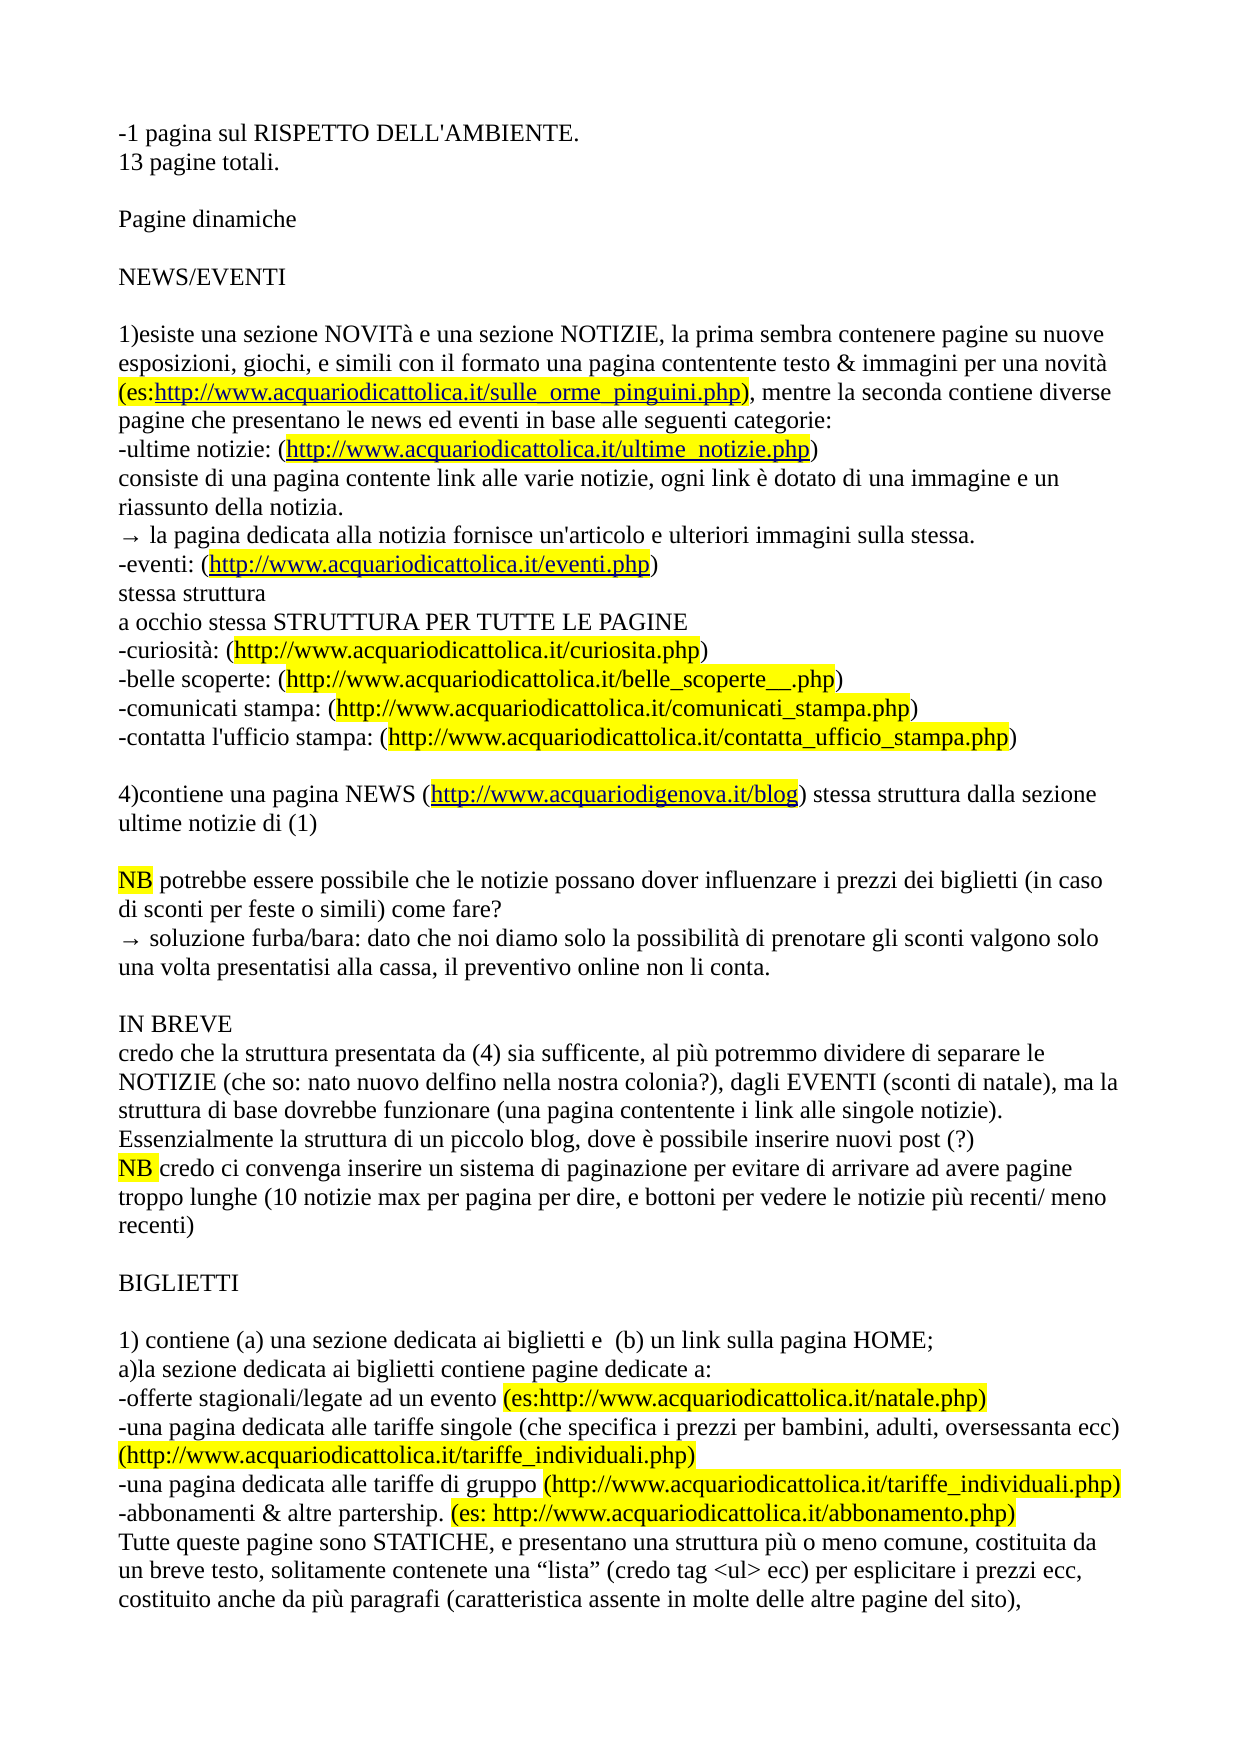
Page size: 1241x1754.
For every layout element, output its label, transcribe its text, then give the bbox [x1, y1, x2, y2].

text 1)esiste una sezione NOVITà e una sezione NOTIZIE, la prima sembra contenere pagine su nuove esposizioni, giochi, e simili con il formato una pagina contentente testo & immagini per una novità (es:http://www.acquariodicattolica.it/sulle_orme_pinguini.php), mentre la seconda contiene diverse pagine che presentano le news ed eventi in base alle seguenti categorie: [118, 319, 1122, 434]
text → soluzione furba/bara: dato che noi diamo solo la possibilità di prenotare gli sconti valgono solo una volta presentatisi alla cassa, il preventivo online non li conta. [118, 923, 1122, 981]
text 13 pagine totali. [118, 147, 1122, 176]
text -contatta l'ufficio stampa: (http://www.acquariodicattolica.it/contatta_ufficio_stampa.php) [118, 722, 1122, 751]
text NEWS/EVENTI [118, 262, 1122, 291]
text -curiosità: (http://www.acquariodicattolica.it/curiosita.php) [118, 636, 1122, 664]
text -belle scoperte: (http://www.acquariodicattolica.it/belle_scoperte__.php) [118, 664, 1122, 693]
text 1) contiene (a) una sezione dedicata ai biglietti e (b) un link sulla pagina HOME; [118, 1326, 1122, 1354]
text 4)contiene una pagina NEWS (http://www.acquariodigenova.it/blog) stessa struttura dalla sezione ultime notizie di (1) [118, 779, 1122, 837]
text credo che la struttura presentata da (4) sia sufficente, al più potremmo dividere di separare le NOTIZIE (che so: nato nuovo delfino nella nostra colonia?), dagli EVENTI (sconti di natale), ma la struttura di base dovrebbe funzionare (una pagina contentente i link alle singole notizie). [118, 1038, 1122, 1124]
text NB potrebbe essere possibile che le notizie possano dover influenzare i prezzi dei biglietti (in caso di sconti per feste o simili) come fare? [118, 866, 1122, 923]
text -comunicati stampa: (http://www.acquariodicattolica.it/comunicati_stampa.php) [118, 693, 1122, 722]
text a)la sezione dedicata ai biglietti contiene pagine dedicate a: [118, 1354, 1122, 1383]
text -abbonamenti & altre partership. (es: http://www.acquariodicattolica.it/abbonamento.php) [118, 1498, 1122, 1527]
text BIGLIETTI [118, 1268, 1122, 1297]
text Tutte queste pagine sono STATICHE, e presentano una struttura più o meno comune, costituita da un breve testo, solitamente contenete una “lista” (credo tag <ul> ecc) per esplicitare i prezzi ecc, costituito anche da più paragrafi (caratteristica assente in molte delle altre pagine del sito), [118, 1527, 1122, 1613]
text -ultime notizie: (http://www.acquariodicattolica.it/ultime_notizie.php) [118, 434, 1122, 463]
text (http://www.acquariodicattolica.it/tariffe_individuali.php) [118, 1441, 1122, 1469]
text a occhio stessa STRUTTURA PER TUTTE LE PAGINE [118, 607, 1122, 636]
text NB credo ci convenga inserire un sistema di paginazione per evitare di arrivare ad avere pagine troppo lunghe (10 notizie max per pagina per dire, e bottoni per vedere le notizie più recenti/ meno recenti) [118, 1153, 1122, 1239]
text -1 pagina sul RISPETTO DELL'AMBIENTE. [118, 118, 1122, 147]
text -una pagina dedicata alle tariffe di gruppo (http://www.acquariodicattolica.it/tariffe_individuali.php) [118, 1469, 1122, 1498]
text → la pagina dedicata alla notizia fornisce un'articolo e ulteriori immagini sulla stessa. [118, 521, 1122, 549]
text -una pagina dedicata alle tariffe singole (che specifica i prezzi per bambini, adulti, oversessanta ecc) [118, 1412, 1122, 1441]
text consiste di una pagina contente link alle varie notizie, ogni link è dotato di una immagine e un riassunto della notizia. [118, 463, 1122, 521]
text Essenzialmente la struttura di un piccolo blog, dove è possibile inserire nuovi post (?) [118, 1124, 1122, 1153]
text stessa struttura [118, 578, 1122, 607]
text -eventi: (http://www.acquariodicattolica.it/eventi.php) [118, 549, 1122, 578]
text IN BREVE [118, 1009, 1122, 1038]
text Pagine dinamiche [118, 204, 1122, 233]
text -offerte stagionali/legate ad un evento (es:http://www.acquariodicattolica.it/natale.php) [118, 1383, 1122, 1412]
